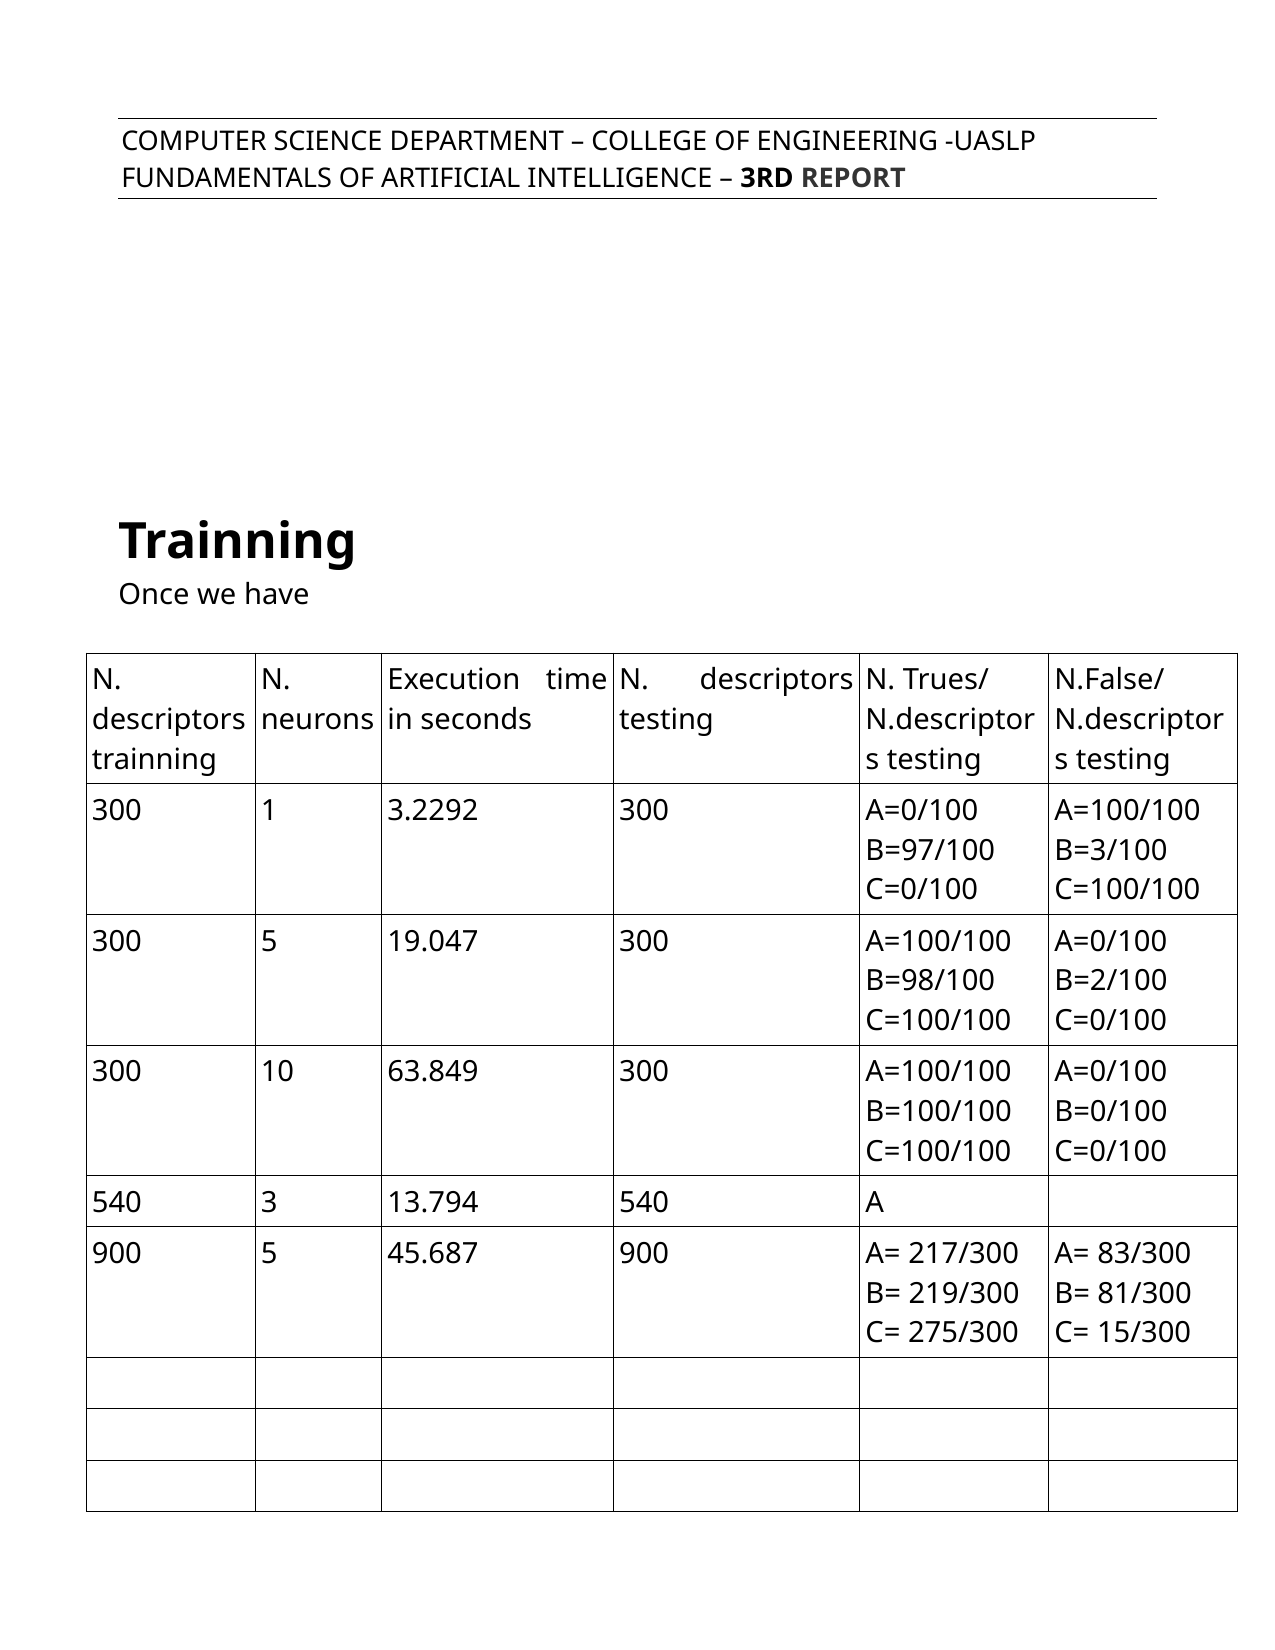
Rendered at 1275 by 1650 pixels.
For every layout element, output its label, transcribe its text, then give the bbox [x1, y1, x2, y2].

table_cell A=100/100 B=3/100 C=100/100 [1049, 784, 1237, 914]
table_cell [860, 1461, 1048, 1511]
table_cell [256, 1461, 381, 1511]
table_cell 900 [614, 1227, 859, 1357]
table_cell [1049, 1358, 1237, 1408]
table_cell 1 [256, 784, 381, 914]
table_cell A= 217/300 B= 219/300 C= 275/300 [860, 1227, 1048, 1357]
table_cell 3 [256, 1176, 381, 1226]
table_cell 45.687 [382, 1227, 613, 1357]
table_cell 300 [87, 1046, 255, 1175]
table_cell [256, 1409, 381, 1459]
table_cell 300 [87, 915, 255, 1044]
table_cell [1049, 1409, 1237, 1459]
table_cell A=100/100 B=100/100 C=100/100 [860, 1046, 1048, 1175]
table_cell [614, 1409, 859, 1459]
table_cell [87, 1409, 255, 1459]
table_cell 300 [87, 784, 255, 914]
table_cell [87, 1358, 255, 1408]
table_cell A=0/100 B=2/100 C=0/100 [1049, 915, 1237, 1044]
table_cell [1049, 1176, 1237, 1226]
text Once we have [118, 573, 1157, 613]
table_cell 540 [614, 1176, 859, 1226]
table_cell 5 [256, 915, 381, 1044]
table_header N. descriptors testing [614, 654, 859, 783]
table_header N. Trues/ N.descriptors testing [860, 654, 1048, 783]
table_cell [87, 1461, 255, 1511]
table_cell 5 [256, 1227, 381, 1357]
table_cell [382, 1461, 613, 1511]
table_cell A=100/100 B=98/100 C=100/100 [860, 915, 1048, 1044]
table_cell A= 83/300 B= 81/300 C= 15/300 [1049, 1227, 1237, 1357]
table_header N.False/ N.descriptors testing [1049, 654, 1237, 783]
table_cell 10 [256, 1046, 381, 1175]
table_cell 300 [614, 1046, 859, 1175]
table_cell 300 [614, 915, 859, 1044]
table_cell 540 [87, 1176, 255, 1226]
table_cell 63.849 [382, 1046, 613, 1175]
table_cell [256, 1358, 381, 1408]
table_header N. descriptors trainning [87, 654, 255, 783]
table_cell [1049, 1461, 1237, 1511]
table_cell [860, 1409, 1048, 1459]
table_cell [860, 1358, 1048, 1408]
table_header N. neurons [256, 654, 381, 783]
table_cell [614, 1461, 859, 1511]
table_cell 300 [614, 784, 859, 914]
table_cell [382, 1358, 613, 1408]
text Trainning [118, 505, 1157, 573]
table_cell [614, 1358, 859, 1408]
table_cell A=0/100 B=0/100 C=0/100 [1049, 1046, 1237, 1175]
table_cell 19.047 [382, 915, 613, 1044]
table_cell A [860, 1176, 1048, 1226]
table_cell A=0/100 B=97/100 C=0/100 [860, 784, 1048, 914]
table_cell 3.2292 [382, 784, 613, 914]
table_cell 13.794 [382, 1176, 613, 1226]
table_header Execution time in seconds [382, 654, 613, 783]
table_cell 900 [87, 1227, 255, 1357]
table_cell [382, 1409, 613, 1459]
